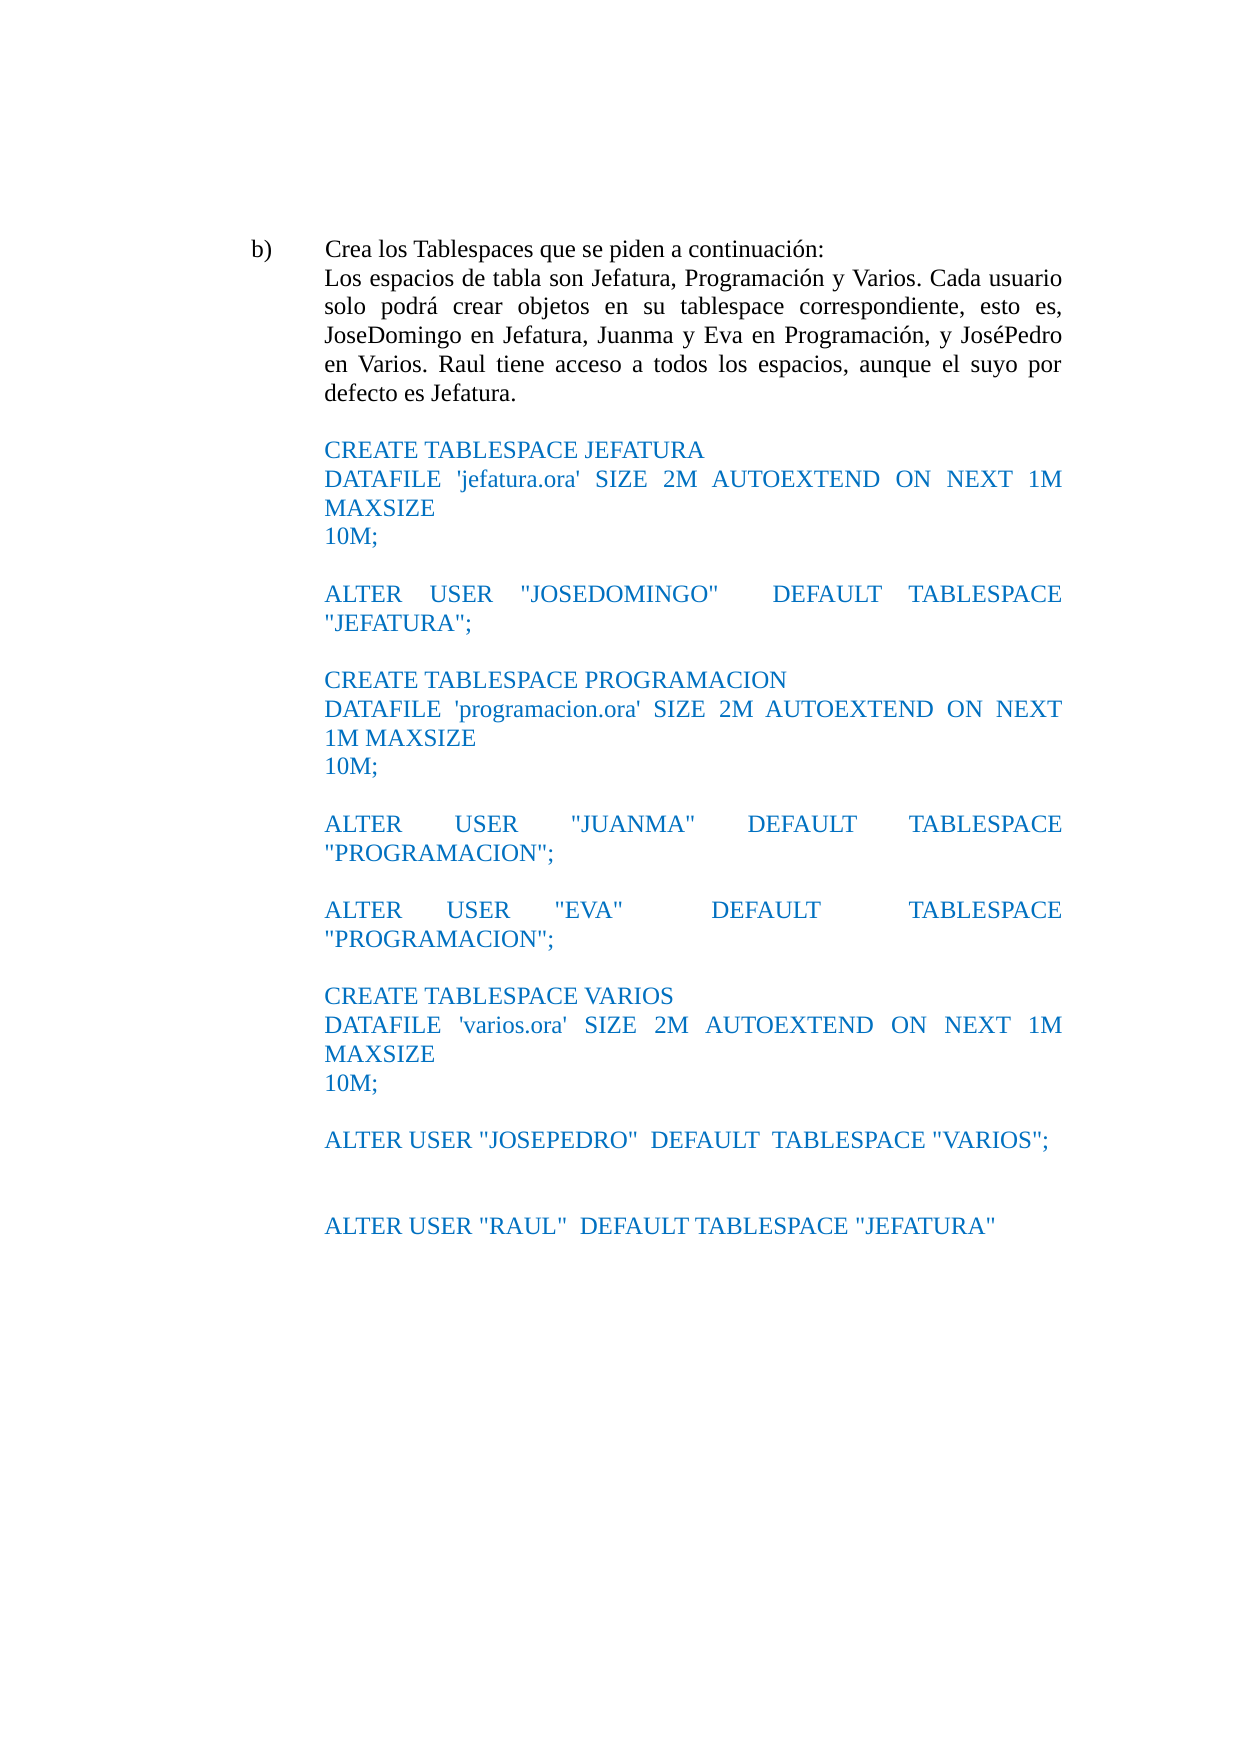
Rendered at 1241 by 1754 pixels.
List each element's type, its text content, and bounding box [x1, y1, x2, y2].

text ALTER USER "JUANMA" DEFAULT TABLESPACE "PROGRAMACION"; [324, 809, 1063, 866]
text ALTER USER "JOSEPEDRO" DEFAULT TABLESPACE "VARIOS"; [324, 1125, 1063, 1154]
text Los espacios de tabla son Jefatura, Programación y Varios. Cada usuario solo podrá crear objetos en su tablespace correspondiente, esto es, JoseDomingo en Jefatura, Juanma y Eva en Programación, y JoséPedro en Varios. Raul tiene acceso a todos los espacios, aunque el suyo por defecto es Jefatura. [324, 263, 1063, 406]
text DATAFILE 'jefatura.ora' SIZE 2M AUTOEXTEND ON NEXT 1M MAXSIZE [324, 464, 1063, 521]
text ALTER USER "RAUL" DEFAULT TABLESPACE "JEFATURA" [250, 1211, 1063, 1240]
text CREATE TABLESPACE PROGRAMACION [324, 665, 1063, 694]
text ALTER USER "EVA" DEFAULT TABLESPACE "PROGRAMACION"; [324, 895, 1063, 953]
text 10M; [324, 521, 1063, 579]
text DATAFILE 'varios.ora' SIZE 2M AUTOEXTEND ON NEXT 1M MAXSIZE [324, 1010, 1063, 1068]
text ALTER USER "JOSEDOMINGO" DEFAULT TABLESPACE "JEFATURA"; [324, 579, 1063, 636]
text CREATE TABLESPACE JEFATURA [324, 435, 1063, 464]
text 10M; [324, 1068, 1063, 1096]
text b) Crea los Tablespaces que se piden a continuación: [177, 234, 1063, 263]
text CREATE TABLESPACE VARIOS [324, 981, 1063, 1010]
text 10M; [324, 751, 1063, 780]
text DATAFILE 'programacion.ora' SIZE 2M AUTOEXTEND ON NEXT 1M MAXSIZE [324, 694, 1063, 751]
